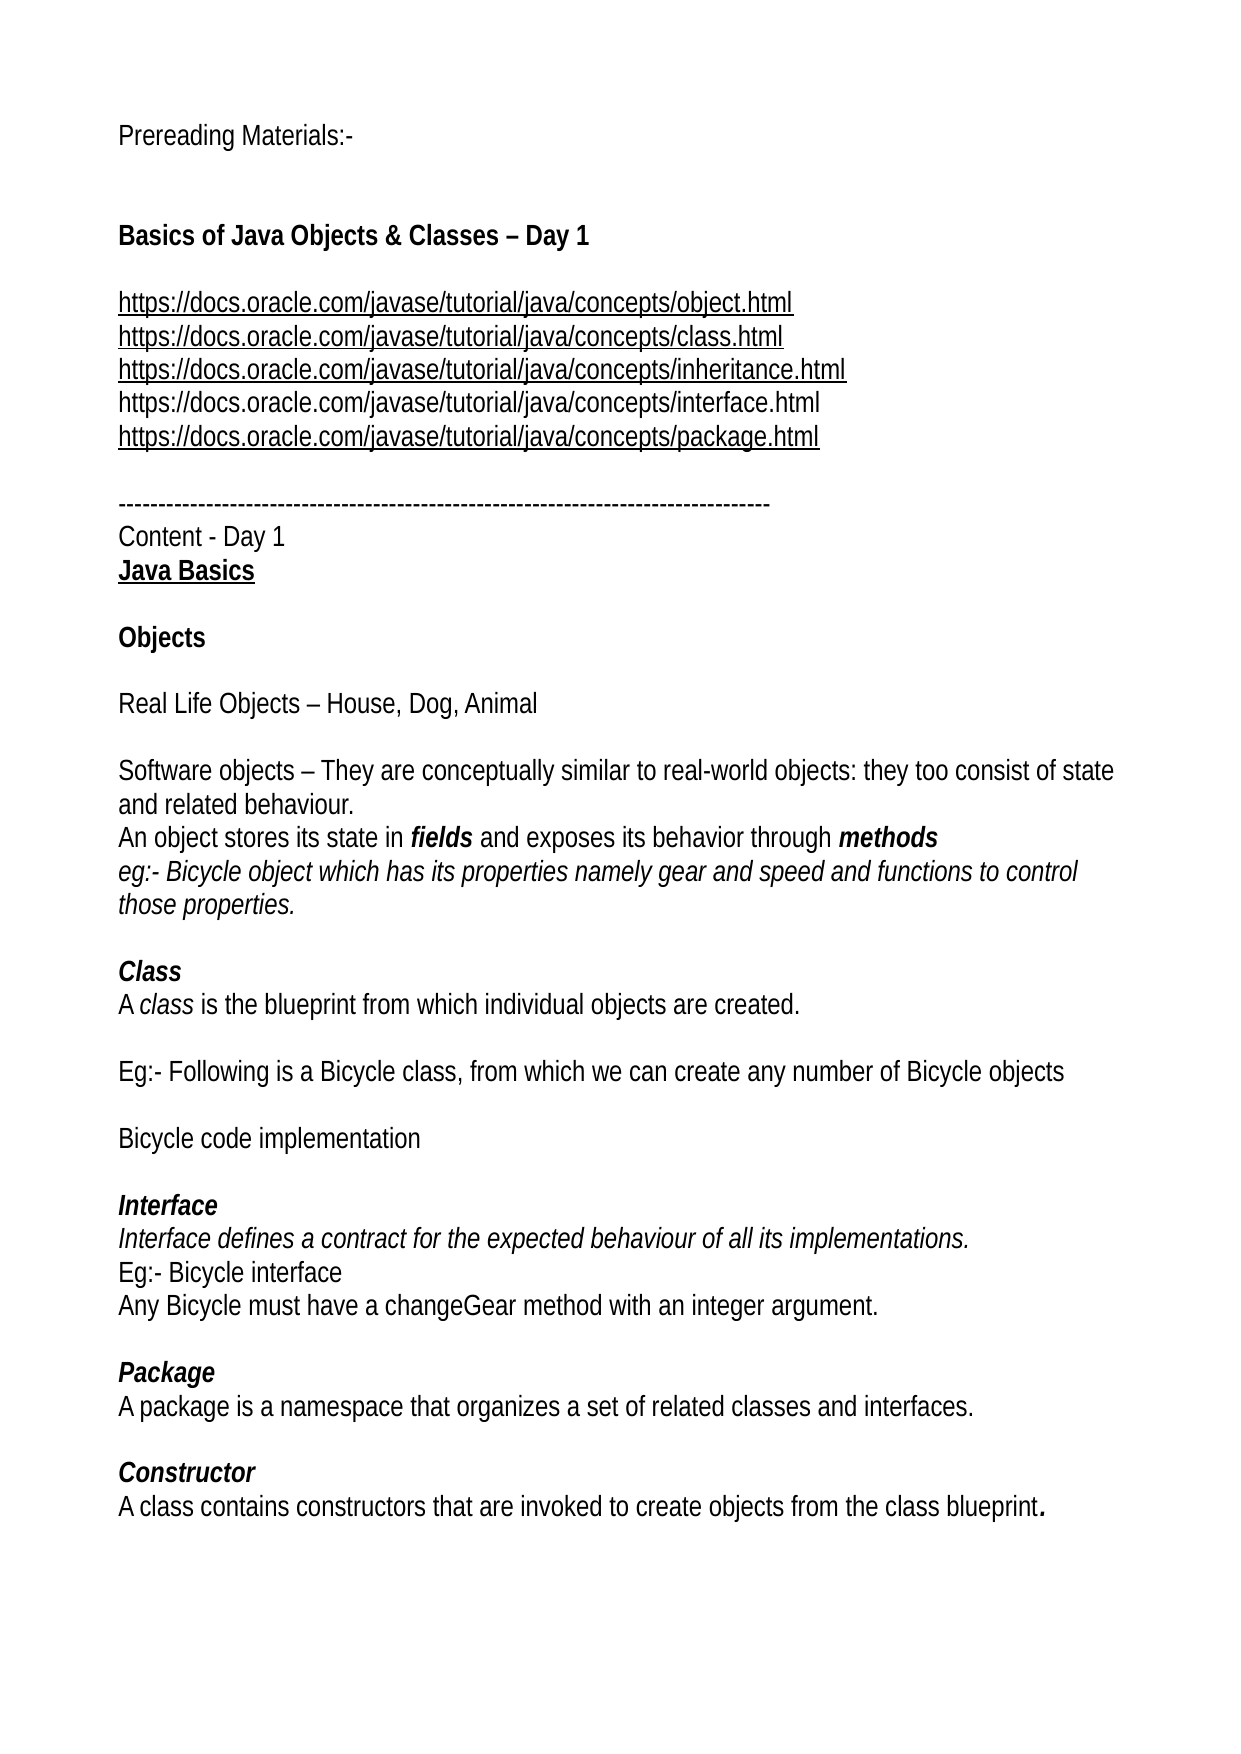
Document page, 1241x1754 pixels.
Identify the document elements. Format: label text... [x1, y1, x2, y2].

text Content - Day 1 [118, 519, 1122, 553]
text Package [118, 1322, 1122, 1389]
text ---------------------------------------------------------------------------------- [118, 486, 1122, 519]
text Java Basics [118, 553, 1122, 586]
text Interface [118, 1188, 1122, 1222]
text A class is the blueprint from which individual objects are created. [118, 987, 1122, 1021]
text https://docs.oracle.com/javase/tutorial/java/concepts/inheritance.html [118, 352, 1122, 386]
text https://docs.oracle.com/javase/tutorial/java/concepts/class.html [118, 319, 1122, 352]
text eg:- Bicycle object which has its properties namely gear and speed and functions to control those properties. [118, 854, 1122, 921]
text https://docs.oracle.com/javase/tutorial/java/concepts/object.html [118, 285, 1122, 319]
text Software objects – They are conceptually similar to real-world objects: they too consist of state and related behaviour. [118, 753, 1122, 820]
text Eg:- Following is a Bicycle class, from which we can create any number of Bicycle objects [118, 1054, 1122, 1088]
text https://docs.oracle.com/javase/tutorial/java/concepts/interface.html [118, 386, 1122, 419]
text Class [118, 954, 1122, 987]
text Constructor [118, 1456, 1122, 1489]
text Any Bicycle must have a changeGear method with an integer argument. [118, 1288, 1122, 1322]
text Eg:- Bicycle interface [118, 1255, 1122, 1288]
text Basics of Java Objects & Classes – Day 1 [118, 218, 1122, 252]
text https://docs.oracle.com/javase/tutorial/java/concepts/package.html [118, 419, 1122, 452]
text Prereading Materials:- [118, 118, 1122, 152]
text An object stores its state in fields and exposes its behavior through methods [118, 820, 1122, 854]
text A class contains constructors that are invoked to create objects from the class blueprint. [118, 1489, 1122, 1522]
text A package is a namespace that organizes a set of related classes and interfaces. [118, 1389, 1122, 1422]
text Real Life Objects – House, Dog, Animal [118, 687, 1122, 720]
text Bicycle code implementation [118, 1121, 1122, 1155]
text Objects [118, 620, 1122, 653]
text Interface defines a contract for the expected behaviour of all its implementations. [118, 1222, 1122, 1255]
